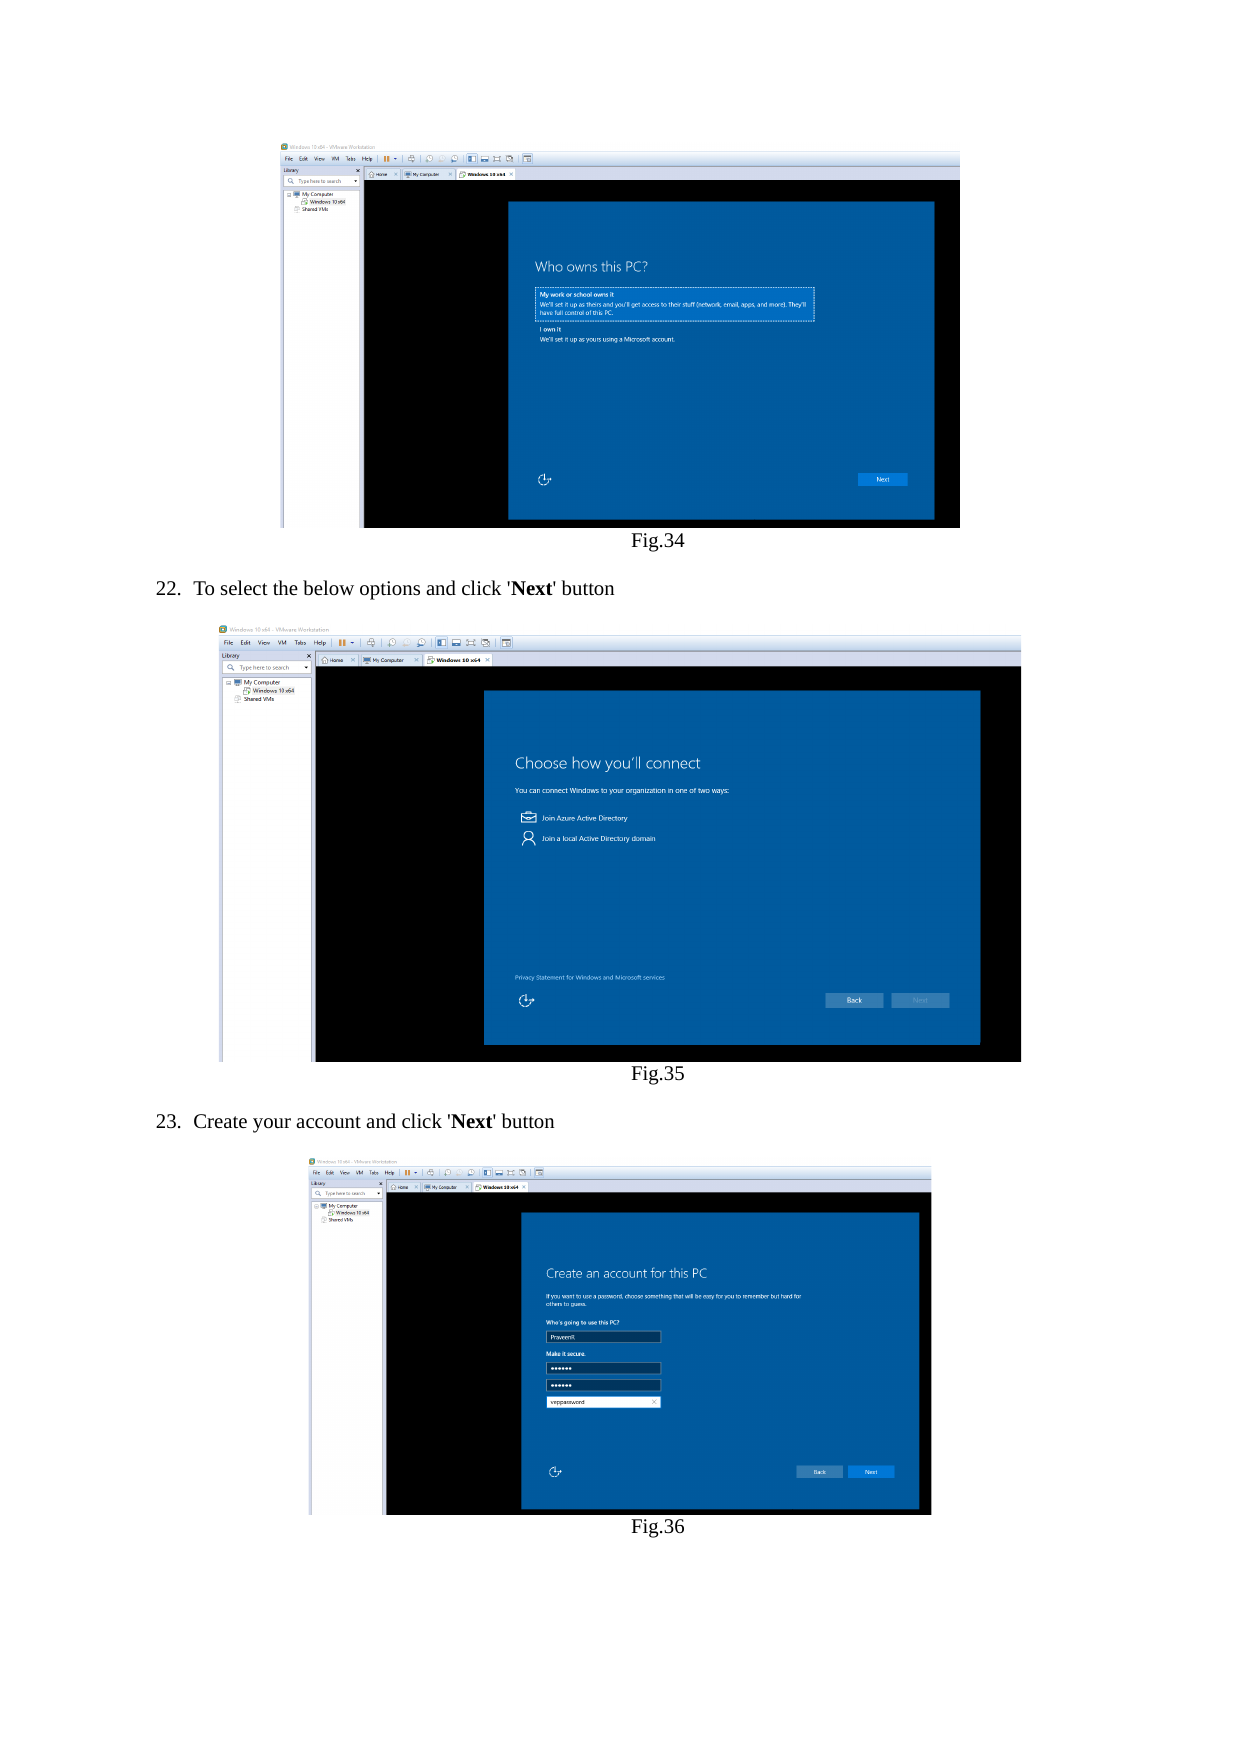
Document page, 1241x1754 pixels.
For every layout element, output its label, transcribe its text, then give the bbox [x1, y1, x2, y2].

list Fig.35 [156, 624, 1122, 1085]
list Fig.36 [156, 1158, 1122, 1538]
list Create your account and click 'Next' button [156, 1109, 1122, 1133]
list To select the below options and click 'Next' button [156, 576, 1122, 600]
list Fig.34 [156, 142, 1122, 552]
